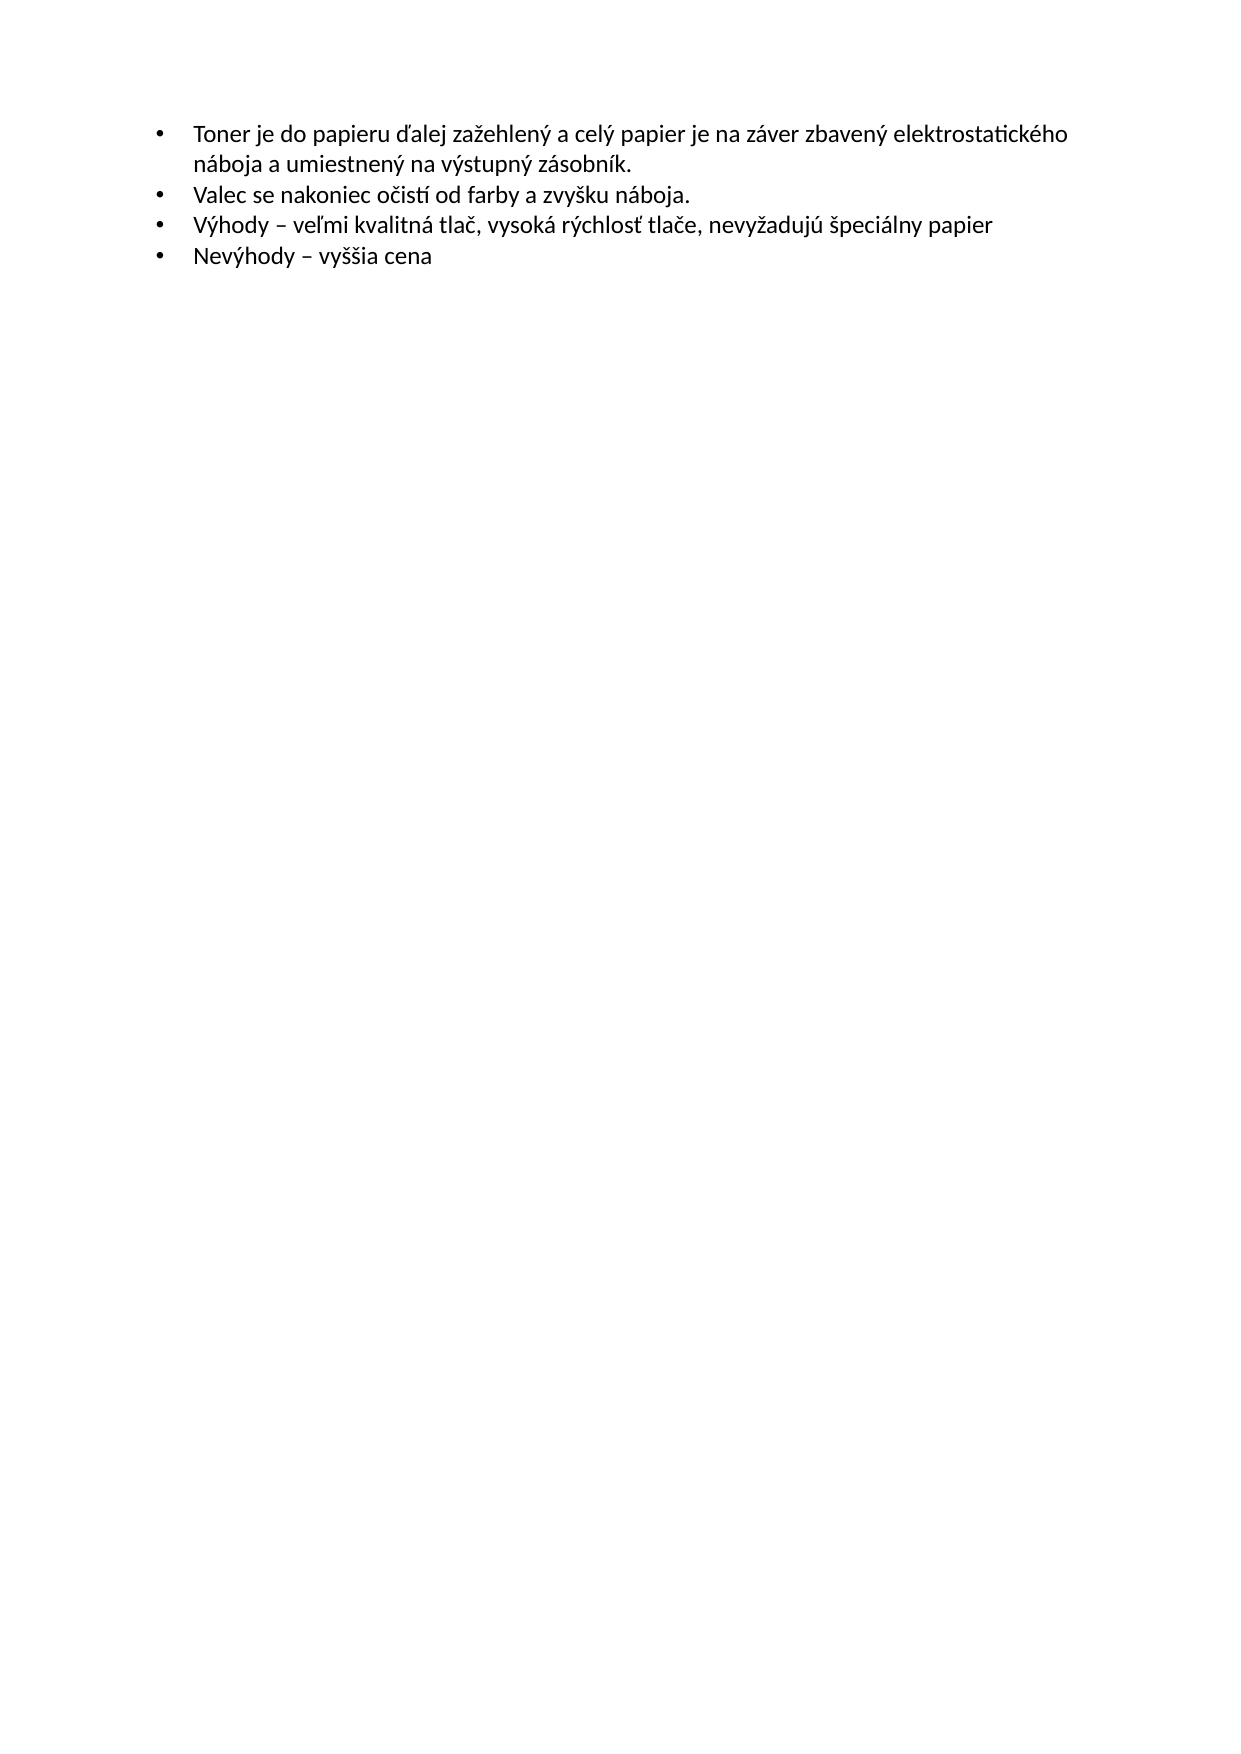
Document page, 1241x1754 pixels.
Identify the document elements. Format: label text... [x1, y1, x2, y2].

list Výhody – veľmi kvalitná tlač, vysoká rýchlosť tlače, nevyžadujú špeciálny papier [156, 210, 1122, 240]
list Toner je do papieru ďalej zažehlený a celý papier je na záver zbavený elektrostatického náboja a umiestnený na výstupný zásobník. [156, 118, 1122, 179]
list Nevýhody – vyššia cena [156, 240, 1122, 271]
list Valec se nakoniec očistí od farby a zvyšku náboja. [156, 179, 1122, 210]
